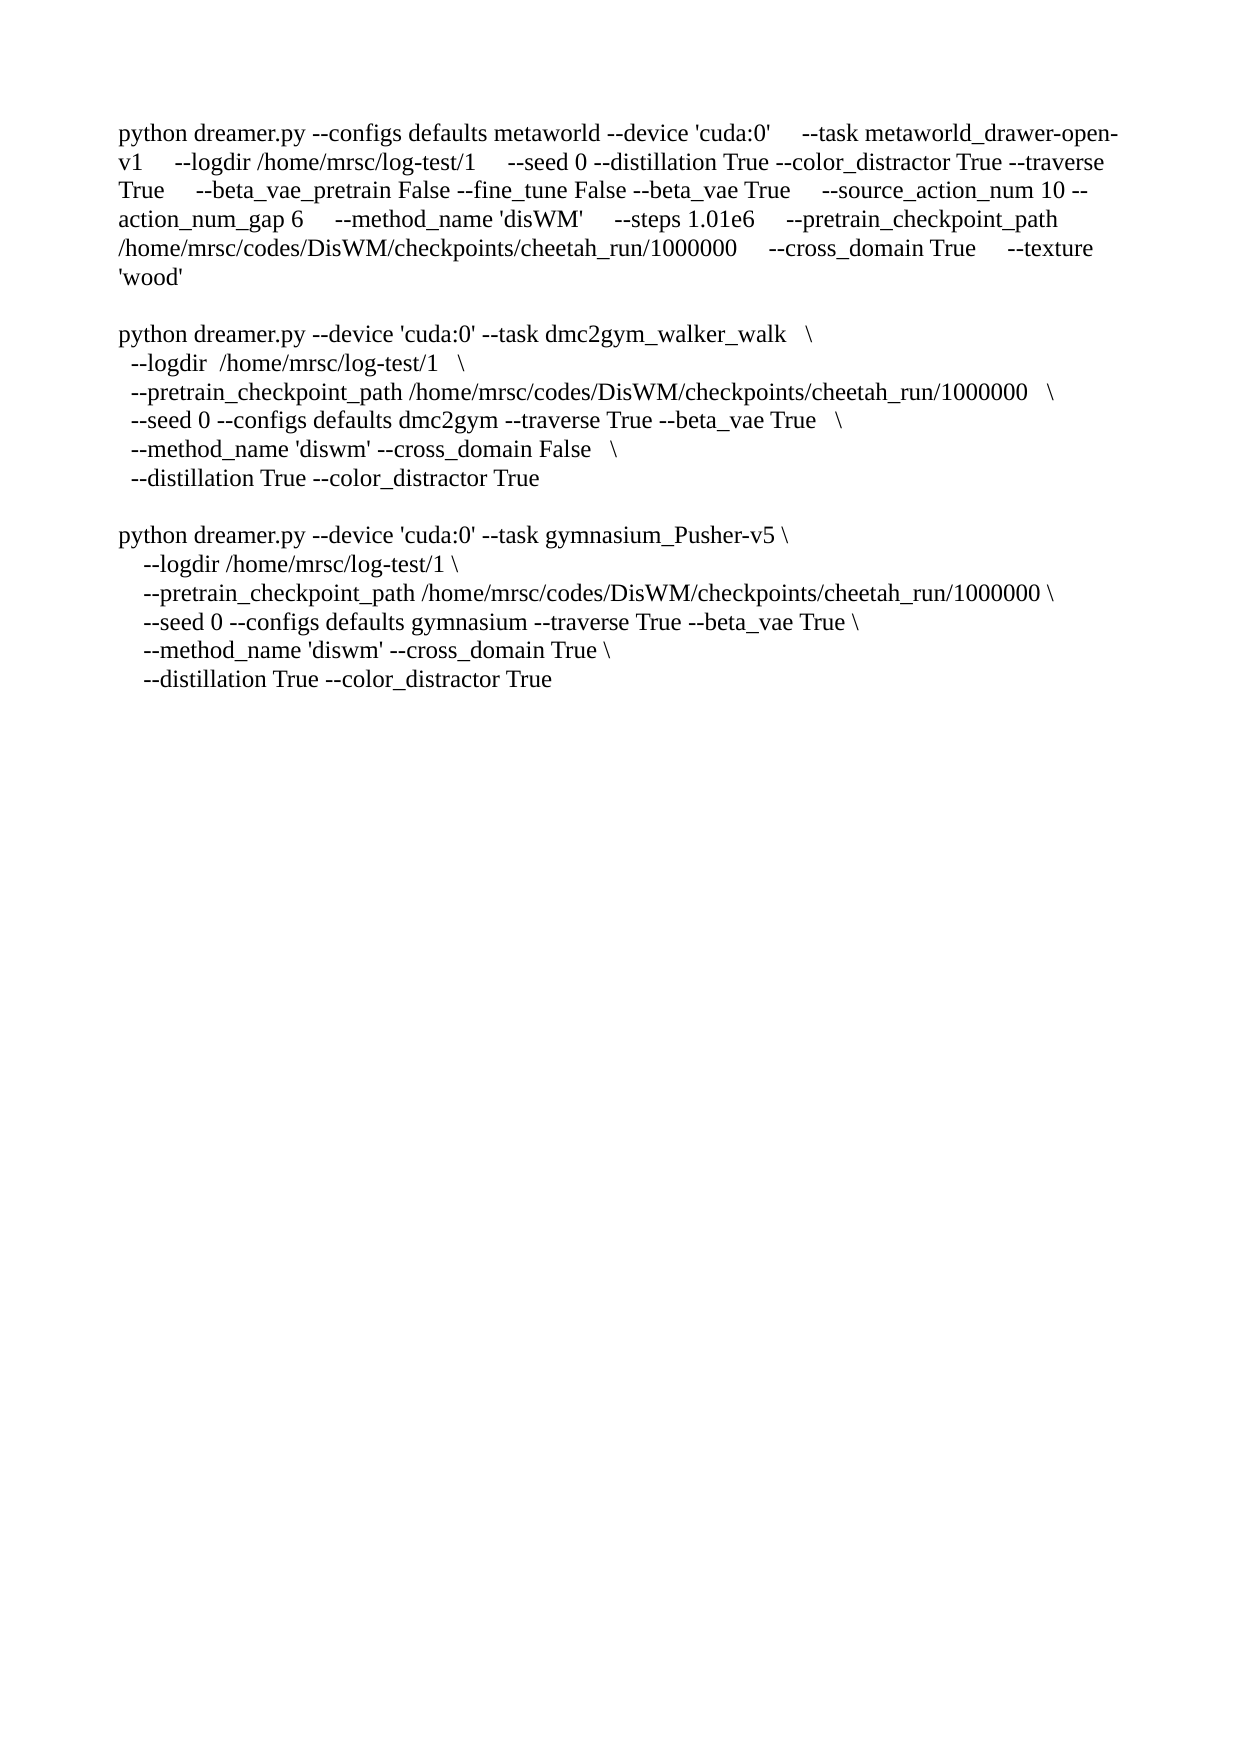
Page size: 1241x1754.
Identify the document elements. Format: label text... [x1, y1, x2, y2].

text --distillation True --color_distractor True [118, 664, 1122, 693]
text python dreamer.py --device 'cuda:0' --task dmc2gym_walker_walk \ [118, 319, 1122, 348]
text --logdir /home/mrsc/log-test/1 \ [118, 348, 1122, 377]
text --logdir /home/mrsc/log-test/1 \ [118, 549, 1122, 578]
text python dreamer.py --configs defaults metaworld --device 'cuda:0' --task metaworld_drawer-open-v1 --logdir /home/mrsc/log-test/1 --seed 0 --distillation True --color_distractor True --traverse True --beta_vae_pretrain False --fine_tune False --beta_vae True --source_action_num 10 --action_num_gap 6 --method_name 'disWM' --steps 1.01e6 --pretrain_checkpoint_path /home/mrsc/codes/DisWM/checkpoints/cheetah_run/1000000 --cross_domain True --texture 'wood' [118, 118, 1122, 291]
text --method_name 'diswm' --cross_domain False \ [118, 434, 1122, 463]
text --seed 0 --configs defaults gymnasium --traverse True --beta_vae True \ [118, 607, 1122, 636]
text --method_name 'diswm' --cross_domain True \ [118, 636, 1122, 664]
text python dreamer.py --device 'cuda:0' --task gymnasium_Pusher-v5 \ [118, 521, 1122, 549]
text --pretrain_checkpoint_path /home/mrsc/codes/DisWM/checkpoints/cheetah_run/1000000 \ [118, 578, 1122, 607]
text --pretrain_checkpoint_path /home/mrsc/codes/DisWM/checkpoints/cheetah_run/1000000 \ [118, 377, 1122, 406]
text --distillation True --color_distractor True [118, 463, 1122, 492]
text --seed 0 --configs defaults dmc2gym --traverse True --beta_vae True \ [118, 406, 1122, 434]
